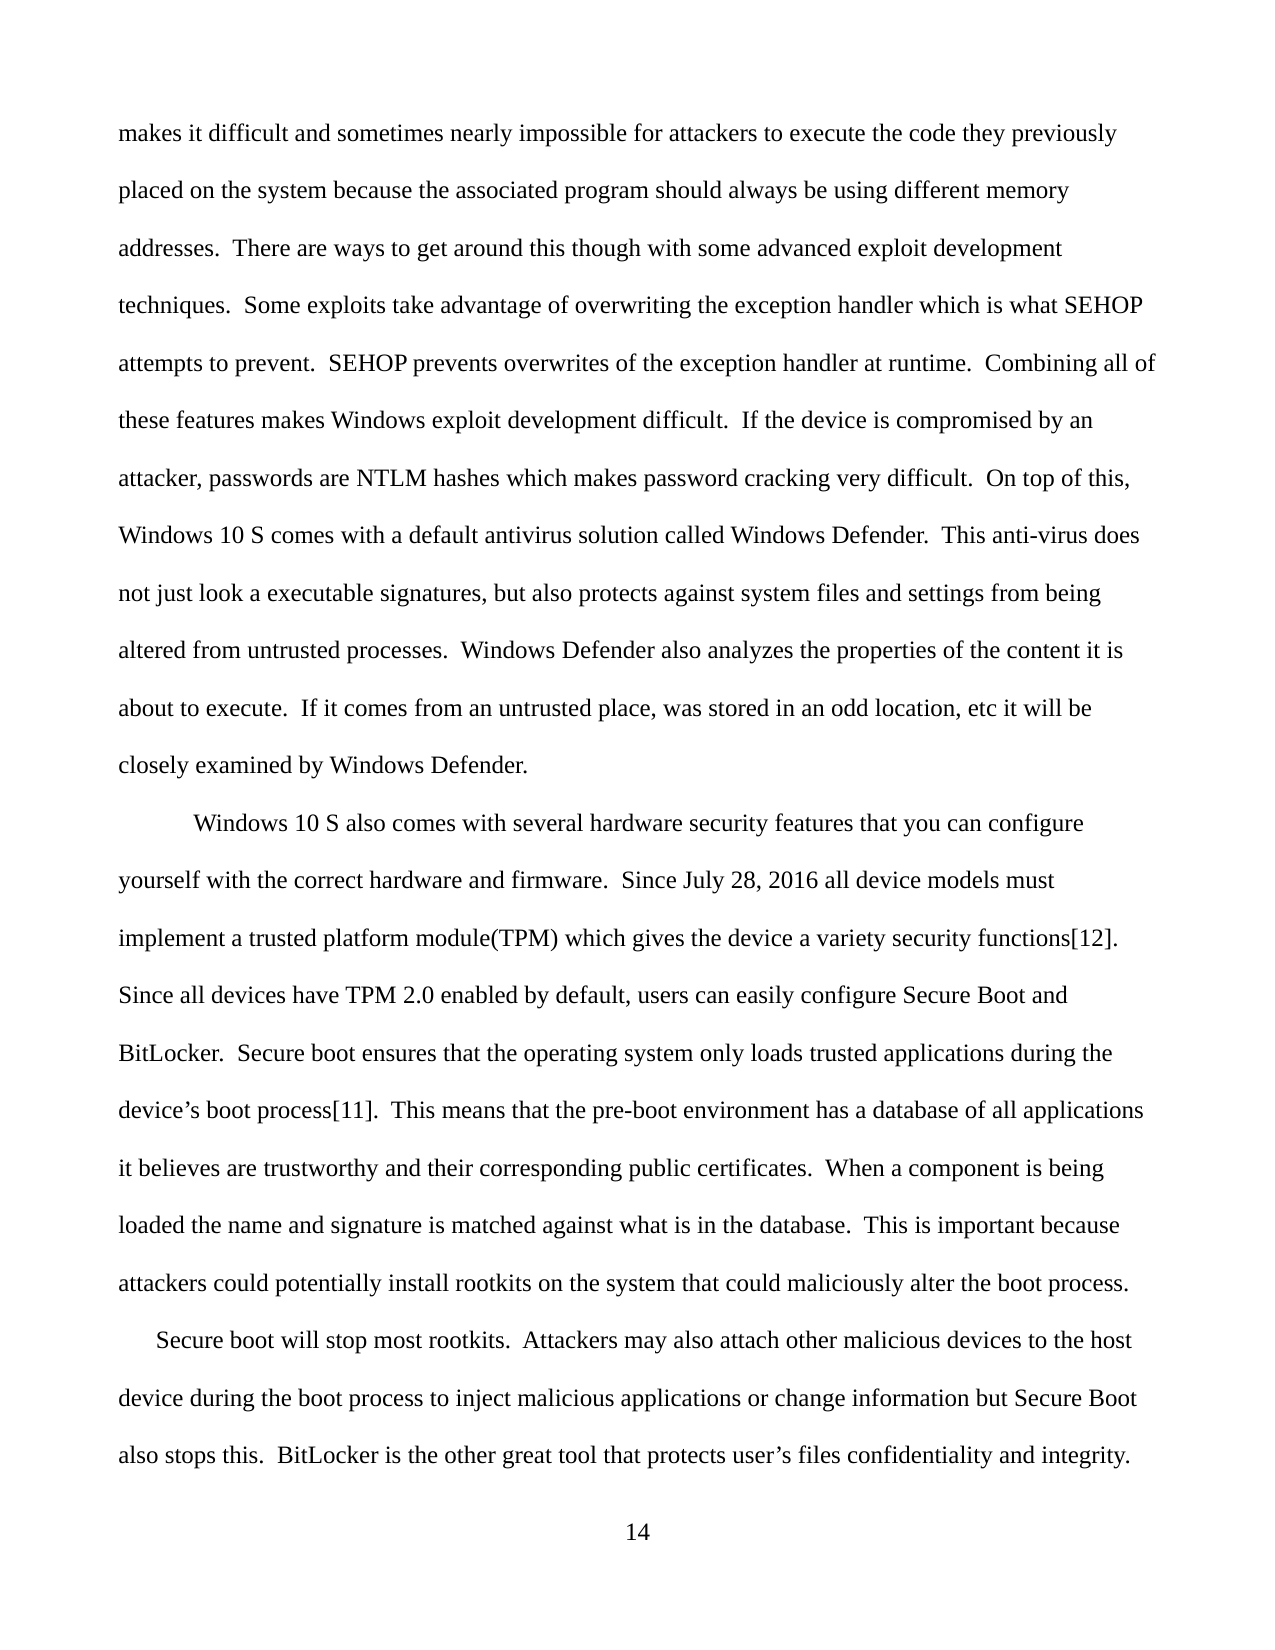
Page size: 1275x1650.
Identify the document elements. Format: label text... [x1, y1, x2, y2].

text Windows 10 S also comes with several hardware security features that you can configure yourself with the correct hardware and firmware. Since July 28, 2016 all device models must implement a trusted platform module(TPM) which gives the device a variety security functions[12]. Since all devices have TPM 2.0 enabled by default, users can easily configure Secure Boot and BitLocker. Secure boot ensures that the operating system only loads trusted applications during the device’s boot process[11]. This means that the pre-boot environment has a database of all applications it believes are trustworthy and their corresponding public certificates. When a component is being loaded the name and signature is matched against what is in the database. This is important because attackers could potentially install rootkits on the system that could maliciously alter the boot process. [118, 808, 1157, 1297]
text makes it difficult and sometimes nearly impossible for attackers to execute the code they previously placed on the system because the associated program should always be using different memory addresses. There are ways to get around this though with some advanced exploit development techniques. Some exploits take advantage of overwriting the exception handler which is what SEHOP attempts to prevent. SEHOP prevents overwrites of the exception handler at runtime. Combining all of these features makes Windows exploit development difficult. If the device is compromised by an attacker, passwords are NTLM hashes which makes password cracking very difficult. On top of this, Windows 10 S comes with a default antivirus solution called Windows Defender. This anti-virus does not just look a executable signatures, but also protects against system files and settings from being altered from untrusted processes. Windows Defender also analyzes the properties of the content it is about to execute. If it comes from an untrusted place, was stored in an odd location, etc it will be closely examined by Windows Defender. [118, 118, 1157, 779]
text Secure boot will stop most rootkits. Attackers may also attach other malicious devices to the host device during the boot process to inject malicious applications or change information but Secure Boot also stops this. BitLocker is the other great tool that protects user’s files confidentiality and integrity. [118, 1326, 1157, 1469]
